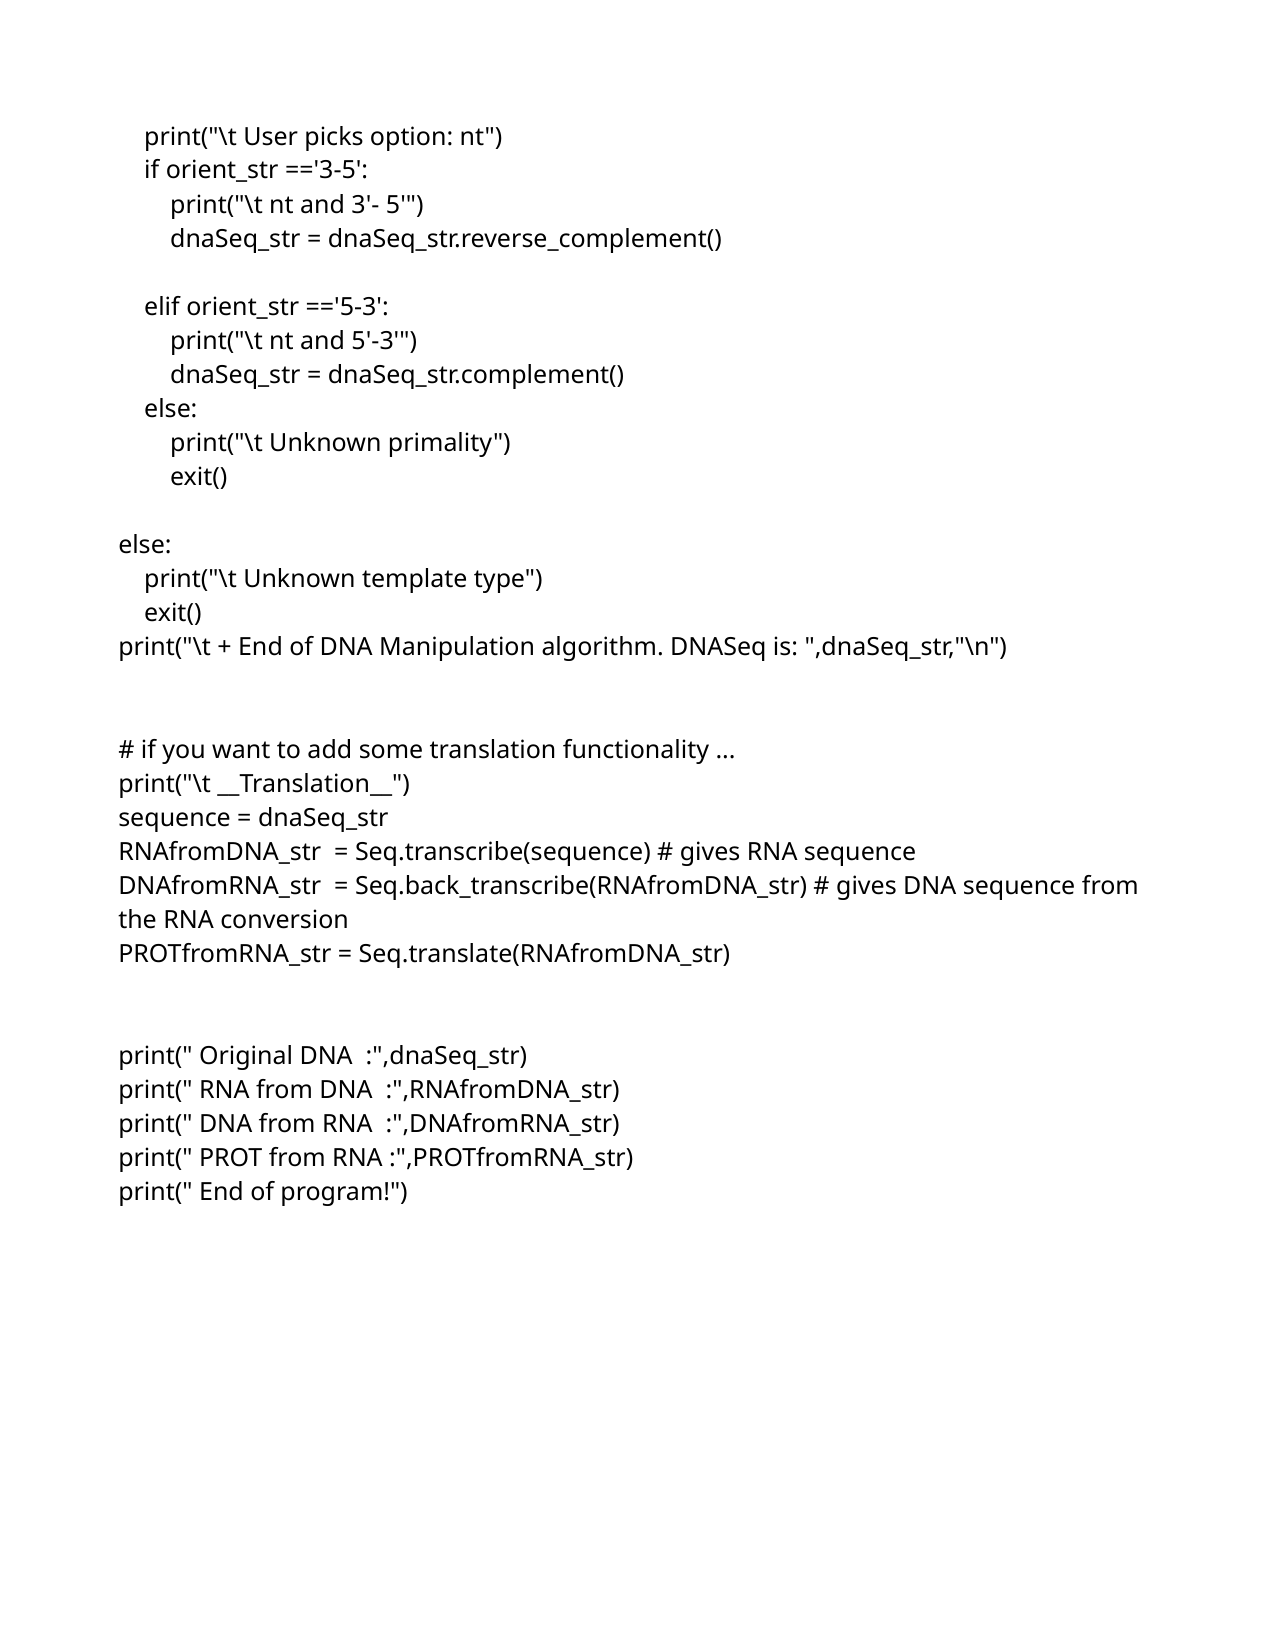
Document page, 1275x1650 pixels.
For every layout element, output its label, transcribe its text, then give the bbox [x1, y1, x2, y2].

text dnaSeq_str = dnaSeq_str.complement() [118, 357, 1157, 391]
text print(" PROT from RNA :",PROTfromRNA_str) [118, 1140, 1157, 1174]
text # if you want to add some translation functionality ... [118, 731, 1157, 765]
text PROTfromRNA_str = Seq.translate(RNAfromDNA_str) [118, 936, 1157, 970]
text elif orient_str =='5-3': [118, 288, 1157, 322]
text RNAfromDNA_str = Seq.transcribe(sequence) # gives RNA sequence [118, 833, 1157, 867]
text print("\t __Translation__") [118, 765, 1157, 799]
text print(" End of program!") [118, 1174, 1157, 1208]
text print("\t + End of DNA Manipulation algorithm. DNASeq is: ",dnaSeq_str,"\n") [118, 629, 1157, 663]
text exit() [118, 459, 1157, 493]
text if orient_str =='3-5': [118, 152, 1157, 186]
text print(" RNA from DNA :",RNAfromDNA_str) [118, 1072, 1157, 1106]
text sequence = dnaSeq_str [118, 799, 1157, 833]
text else: [118, 391, 1157, 425]
text dnaSeq_str = dnaSeq_str.reverse_complement() [118, 220, 1157, 254]
text DNAfromRNA_str = Seq.back_transcribe(RNAfromDNA_str) # gives DNA sequence from the RNA conversion [118, 867, 1157, 936]
text print(" Original DNA :",dnaSeq_str) [118, 1038, 1157, 1072]
text print("\t User picks option: nt") [118, 118, 1157, 152]
text print("\t Unknown primality") [118, 425, 1157, 459]
text else: [118, 527, 1157, 561]
text print("\t nt and 3'- 5'") [118, 186, 1157, 220]
text print("\t nt and 5'-3'") [118, 322, 1157, 357]
text print(" DNA from RNA :",DNAfromRNA_str) [118, 1106, 1157, 1140]
text print("\t Unknown template type") [118, 561, 1157, 595]
text exit() [118, 595, 1157, 629]
